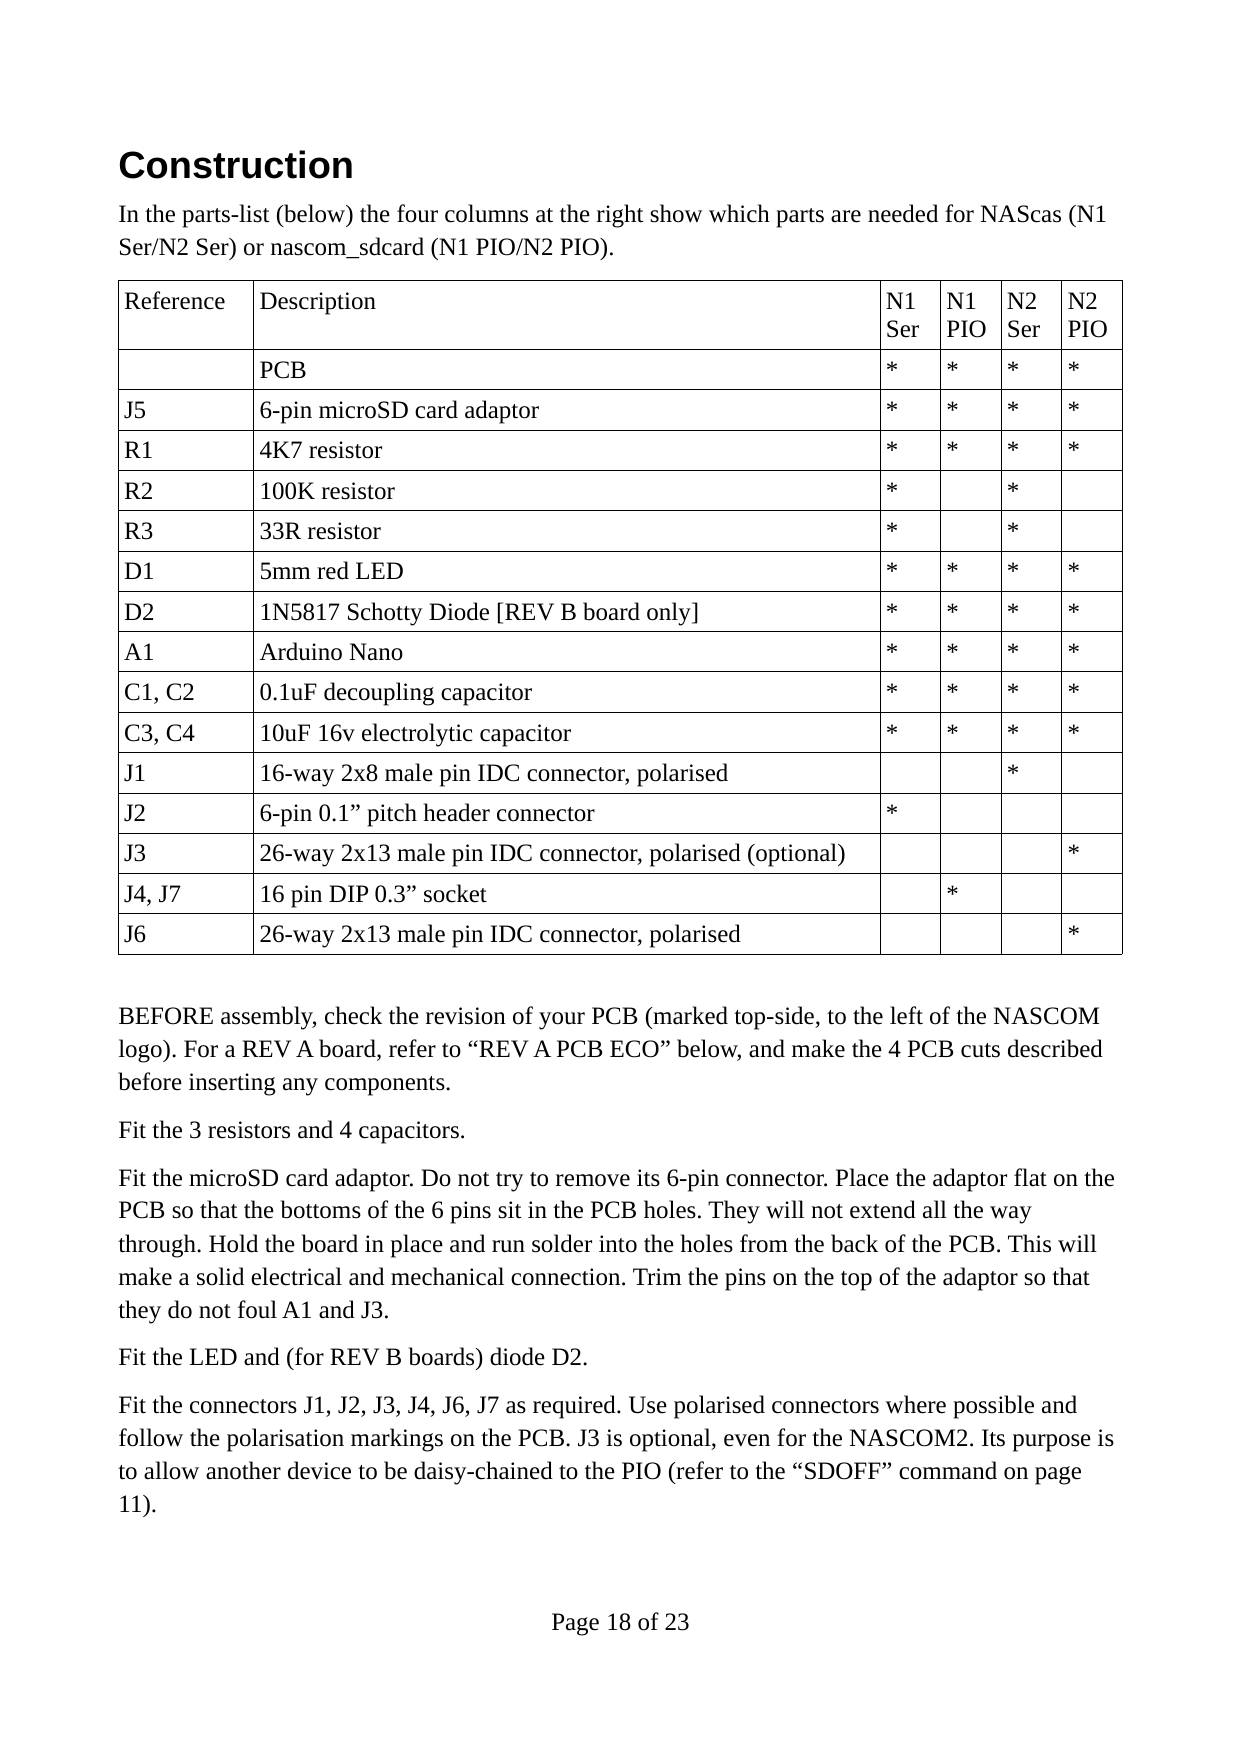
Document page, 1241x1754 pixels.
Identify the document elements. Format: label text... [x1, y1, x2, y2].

table_cell [1002, 834, 1061, 873]
table_cell * [1002, 350, 1061, 389]
table_cell [881, 914, 940, 954]
table_cell J4, J7 [119, 874, 253, 913]
table_cell * [1062, 713, 1122, 752]
table_cell D2 [119, 592, 253, 631]
text Fit the microSD card adaptor. Do not try to remove its 6-pin connector. Place the adaptor flat on the PCB so that the bottoms of the 6 pins sit in the PCB holes. They will not extend all the way through. Hold the board in place and run solder into the holes from the back of the PCB. This will make a solid electrical and mechanical connection. Trim the pins on the top of the adaptor so that they do not foul A1 and J3. [118, 1163, 1122, 1323]
table_cell 33R resistor [254, 511, 880, 551]
table_cell * [1002, 431, 1061, 470]
table_cell 16-way 2x8 male pin IDC connector, polarised [254, 753, 880, 792]
text Fit the LED and (for REV B boards) diode D2. [118, 1342, 1122, 1371]
table_cell * [941, 672, 1001, 712]
table_cell J5 [119, 390, 253, 429]
table_cell * [941, 390, 1001, 429]
table_header Reference [119, 281, 253, 349]
table_cell [1062, 874, 1122, 913]
table_cell J1 [119, 753, 253, 792]
table_cell R3 [119, 511, 253, 551]
table_cell [1002, 914, 1061, 954]
table_cell 100K resistor [254, 471, 880, 510]
table_cell [1062, 753, 1122, 792]
table_cell * [1002, 592, 1061, 631]
table_cell * [941, 592, 1001, 631]
table_cell 16 pin DIP 0.3” socket [254, 874, 880, 913]
table_cell * [881, 471, 940, 510]
table_header N2 PIO [1062, 281, 1122, 349]
table_cell 0.1uF decoupling capacitor [254, 672, 880, 712]
table_cell * [941, 431, 1001, 470]
text In the parts-list (below) the four columns at the right show which parts are needed for NAScas (N1 Ser/N2 Ser) or nascom_sdcard (N1 PIO/N2 PIO). [118, 199, 1122, 261]
table_cell [1062, 471, 1122, 510]
table_header N2 Ser [1002, 281, 1061, 349]
table_cell [941, 794, 1001, 833]
table_cell * [1062, 552, 1122, 591]
table_cell [941, 511, 1001, 551]
table_cell * [881, 672, 940, 712]
table_cell [881, 874, 940, 913]
table_cell C3, C4 [119, 713, 253, 752]
table_cell * [1002, 552, 1061, 591]
table_cell * [941, 713, 1001, 752]
table_cell * [1062, 431, 1122, 470]
table_cell [941, 914, 1001, 954]
table_cell J3 [119, 834, 253, 873]
table_cell * [941, 552, 1001, 591]
table_cell * [1002, 471, 1061, 510]
table_cell * [881, 390, 940, 429]
table_cell * [881, 431, 940, 470]
table_cell [881, 753, 940, 792]
table_cell * [881, 632, 940, 671]
table_cell * [1062, 632, 1122, 671]
table_cell Arduino Nano [254, 632, 880, 671]
table_cell * [1002, 390, 1061, 429]
table_cell * [1062, 592, 1122, 631]
subtitle Construction [118, 143, 1122, 187]
table_cell * [881, 511, 940, 551]
table_cell [1002, 874, 1061, 913]
table_cell * [1002, 672, 1061, 712]
table_cell [941, 753, 1001, 792]
table_cell [881, 834, 940, 873]
table_cell * [1002, 511, 1061, 551]
table_cell * [1062, 672, 1122, 712]
table_cell [941, 471, 1001, 510]
table_cell 26-way 2x13 male pin IDC connector, polarised (optional) [254, 834, 880, 873]
text Fit the connectors J1, J2, J3, J4, J6, J7 as required. Use polarised connectors where possible and follow the polarisation markings on the PCB. J3 is optional, even for the NASCOM2. Its purpose is to allow another device to be daisy-chained to the PIO (refer to the “SDOFF” command on page 11). [118, 1390, 1122, 1518]
table_cell * [1002, 753, 1061, 792]
table_cell D1 [119, 552, 253, 591]
table_cell 1N5817 Schotty Diode [REV B board only] [254, 592, 880, 631]
table_cell * [881, 350, 940, 389]
table_cell * [1062, 914, 1122, 954]
table_cell 6-pin 0.1” pitch header connector [254, 794, 880, 833]
table_cell C1, C2 [119, 672, 253, 712]
table_cell * [1002, 632, 1061, 671]
table_cell [119, 350, 253, 389]
table_cell A1 [119, 632, 253, 671]
table_cell * [1002, 713, 1061, 752]
table_cell * [1062, 390, 1122, 429]
table_cell * [881, 592, 940, 631]
table_header N1 Ser [881, 281, 940, 349]
table_cell * [881, 552, 940, 591]
table_cell * [881, 713, 940, 752]
table_cell * [1062, 834, 1122, 873]
table_cell [1002, 794, 1061, 833]
table_cell * [941, 874, 1001, 913]
table_cell R1 [119, 431, 253, 470]
table_cell PCB [254, 350, 880, 389]
table_cell [1062, 794, 1122, 833]
table_cell 6-pin microSD card adaptor [254, 390, 880, 429]
table_cell * [881, 794, 940, 833]
table_cell J6 [119, 914, 253, 954]
table_header N1 PIO [941, 281, 1001, 349]
table_cell * [1062, 350, 1122, 389]
table_cell [1062, 511, 1122, 551]
table_header Description [254, 281, 880, 349]
table_cell R2 [119, 471, 253, 510]
text BEFORE assembly, check the revision of your PCB (marked top-side, to the left of the NASCOM logo). For a REV A board, refer to “REV A PCB ECO” below, and make the 4 PCB cuts described before inserting any components. [118, 1001, 1122, 1096]
table_cell 26-way 2x13 male pin IDC connector, polarised [254, 914, 880, 954]
text Fit the 3 resistors and 4 capacitors. [118, 1115, 1122, 1144]
table_cell * [941, 632, 1001, 671]
table_cell * [941, 350, 1001, 389]
table_cell J2 [119, 794, 253, 833]
table_cell 10uF 16v electrolytic capacitor [254, 713, 880, 752]
table_cell [941, 834, 1001, 873]
table_cell 5mm red LED [254, 552, 880, 591]
table_cell 4K7 resistor [254, 431, 880, 470]
